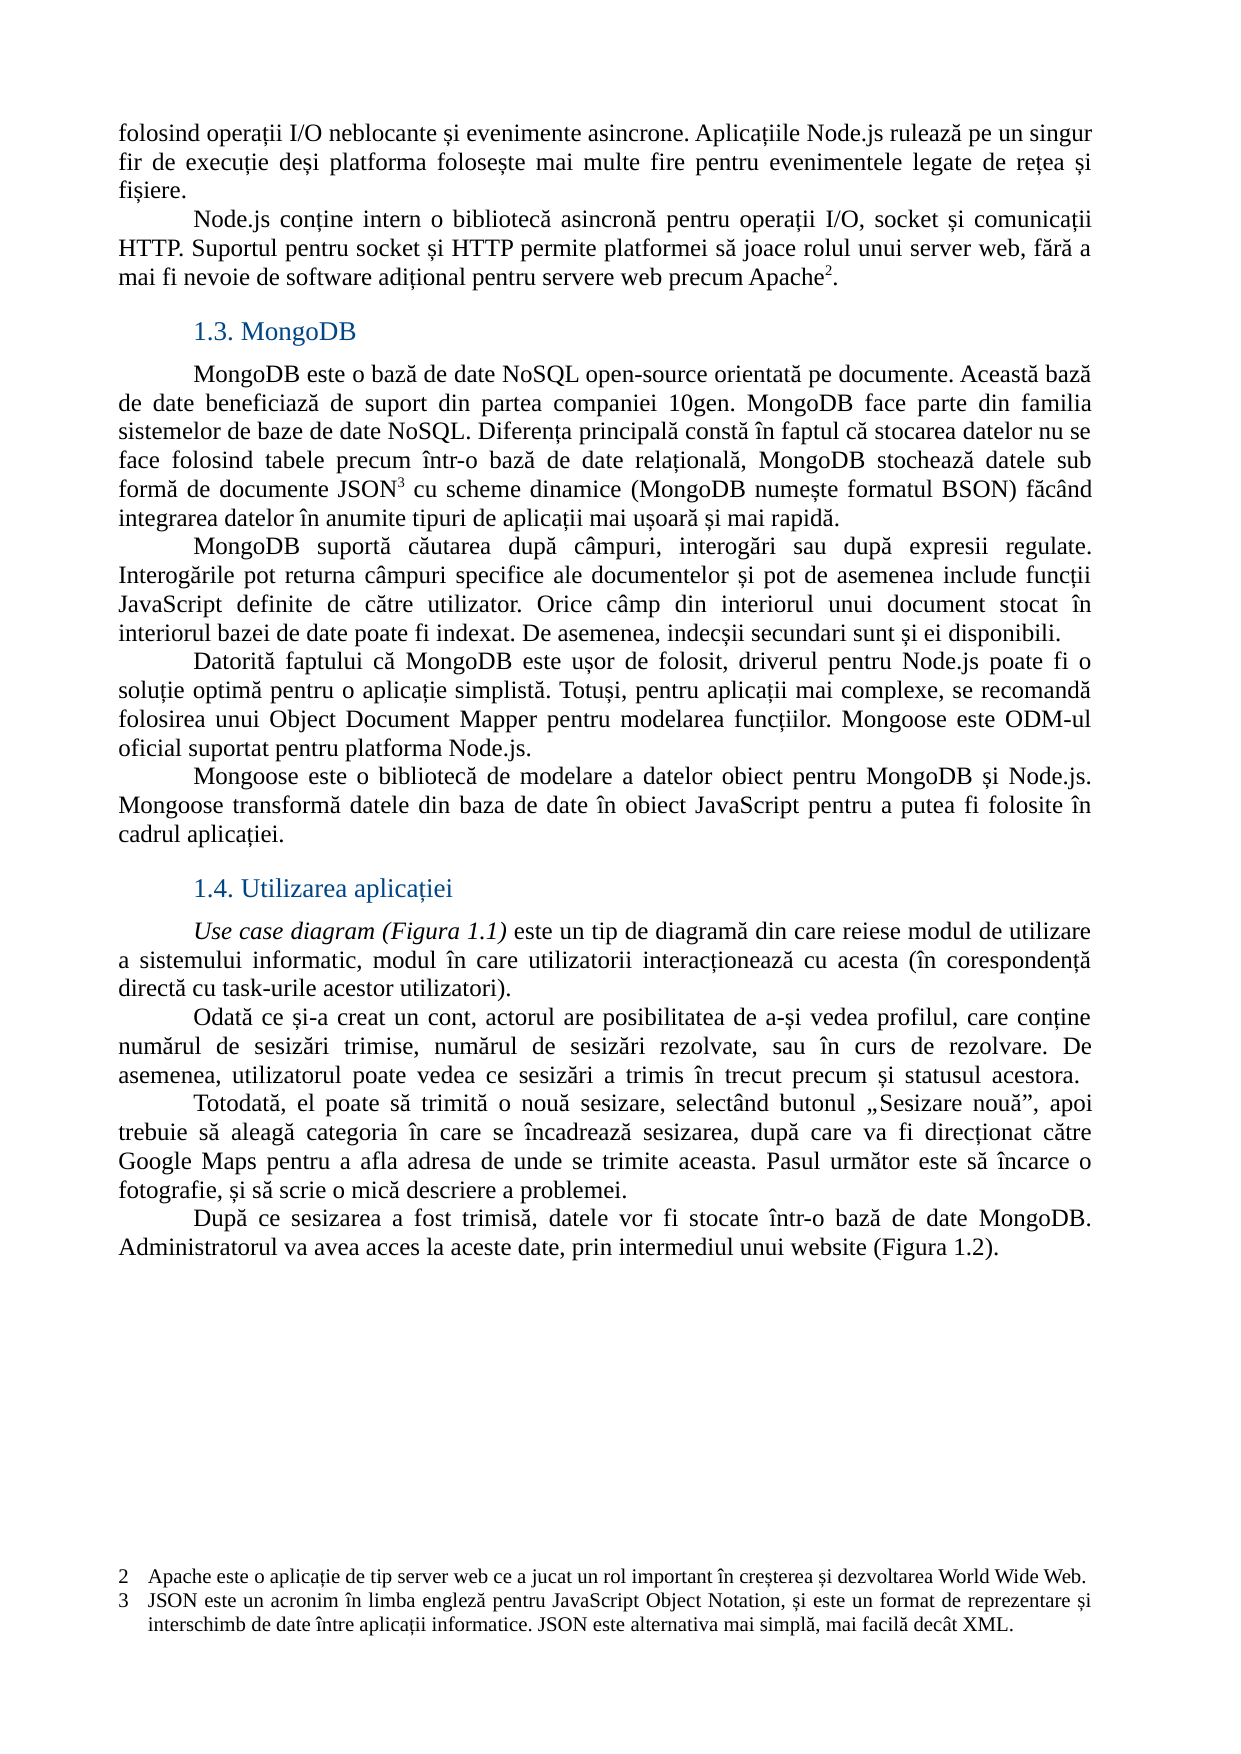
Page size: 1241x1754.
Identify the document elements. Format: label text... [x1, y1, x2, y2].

text Apache este o aplicație de tip server web ce a jucat un rol important în creșterea și dezvoltarea World Wide Web. [118, 1564, 1093, 1588]
text Datorită faptului că MongoDB este ușor de folosit, driverul pentru Node.js poate fi o soluție optimă pentru o aplicație simplistă. Totuși, pentru aplicații mai complexe, se recomandă folosirea unui Object Document Mapper pentru modelarea funcțiilor. Mongoose este ODM-ul oficial suportat pentru platforma Node.js. [118, 646, 1093, 761]
text JSON este un acronim în limba engleză pentru JavaScript Object Notation, și este un format de reprezentare și interschimb de date între aplicații informatice. JSON este alternativa mai simplă, mai facilă decât XML. [118, 1588, 1093, 1636]
text Node.js conține intern o bibliotecă asincronă pentru operații I/O, socket și comunicații HTTP. Suportul pentru socket și HTTP permite platformei să joace rolul unui server web, fără a mai fi nevoie de software adițional pentru servere web precum Apache. [118, 204, 1093, 291]
text Odată ce și-a creat un cont, actorul are posibilitatea de a-și vedea profilul, care conține numărul de sesizări trimise, numărul de sesizări rezolvate, sau în curs de rezolvare. De asemenea, utilizatorul poate vedea ce sesizări a trimis în trecut precum și statusul acestora. Totodată, el poate să trimită o nouă sesizare, selectând butonul „Sesizare nouă”, apoi trebuie să aleagă categoria în care se încadrează sesizarea, după care va fi direcționat către Google Maps pentru a afla adresa de unde se trimite aceasta. Pasul următor este să încarce o fotografie, și să scrie o mică descriere a problemei. [118, 1002, 1093, 1203]
text MongoDB este o bază de date NoSQL open-source orientată pe documente. Această bază de date beneficiază de suport din partea companiei 10gen. MongoDB face parte din familia sistemelor de baze de date NoSQL. Diferența principală constă în faptul că stocarea datelor nu se face folosind tabele precum într-o bază de date relațională, MongoDB stochează datele sub formă de documente JSON cu scheme dinamice (MongoDB numește formatul BSON) făcând integrarea datelor în anumite tipuri de aplicații mai ușoară și mai rapidă. [118, 359, 1093, 531]
text MongoDB suportă căutarea după câmpuri, interogări sau după expresii regulate. Interogările pot returna câmpuri specifice ale documentelor și pot de asemenea include funcții JavaScript definite de către utilizator. Orice câmp din interiorul unui document stocat în interiorul bazei de date poate fi indexat. De asemenea, indecșii secundari sunt și ei disponibili. [118, 531, 1093, 646]
subtitle Utilizarea aplicației [193, 872, 1093, 904]
text Use case diagram (Figura 1.1) este un tip de diagramă din care reiese modul de utilizare a sistemului informatic, modul în care utilizatorii interacționează cu acesta (în corespondență directă cu task-urile acestor utilizatori). [118, 916, 1093, 1002]
subtitle MongoDB [193, 315, 1093, 347]
text Mongoose este o bibliotecă de modelare a datelor obiect pentru MongoDB și Node.js. Mongoose transformă datele din baza de date în obiect JavaScript pentru a putea fi folosite în cadrul aplicației. [118, 761, 1093, 848]
text După ce sesizarea a fost trimisă, datele vor fi stocate într-o bază de date MongoDB. Administratorul va avea acces la aceste date, prin intermediul unui website (Figura 1.2). [118, 1203, 1093, 1261]
text folosind operații I/O neblocante și evenimente asincrone. Aplicațiile Node.js rulează pe un singur fir de execuție deși platforma folosește mai multe fire pentru evenimentele legate de rețea și fișiere. [118, 118, 1093, 204]
